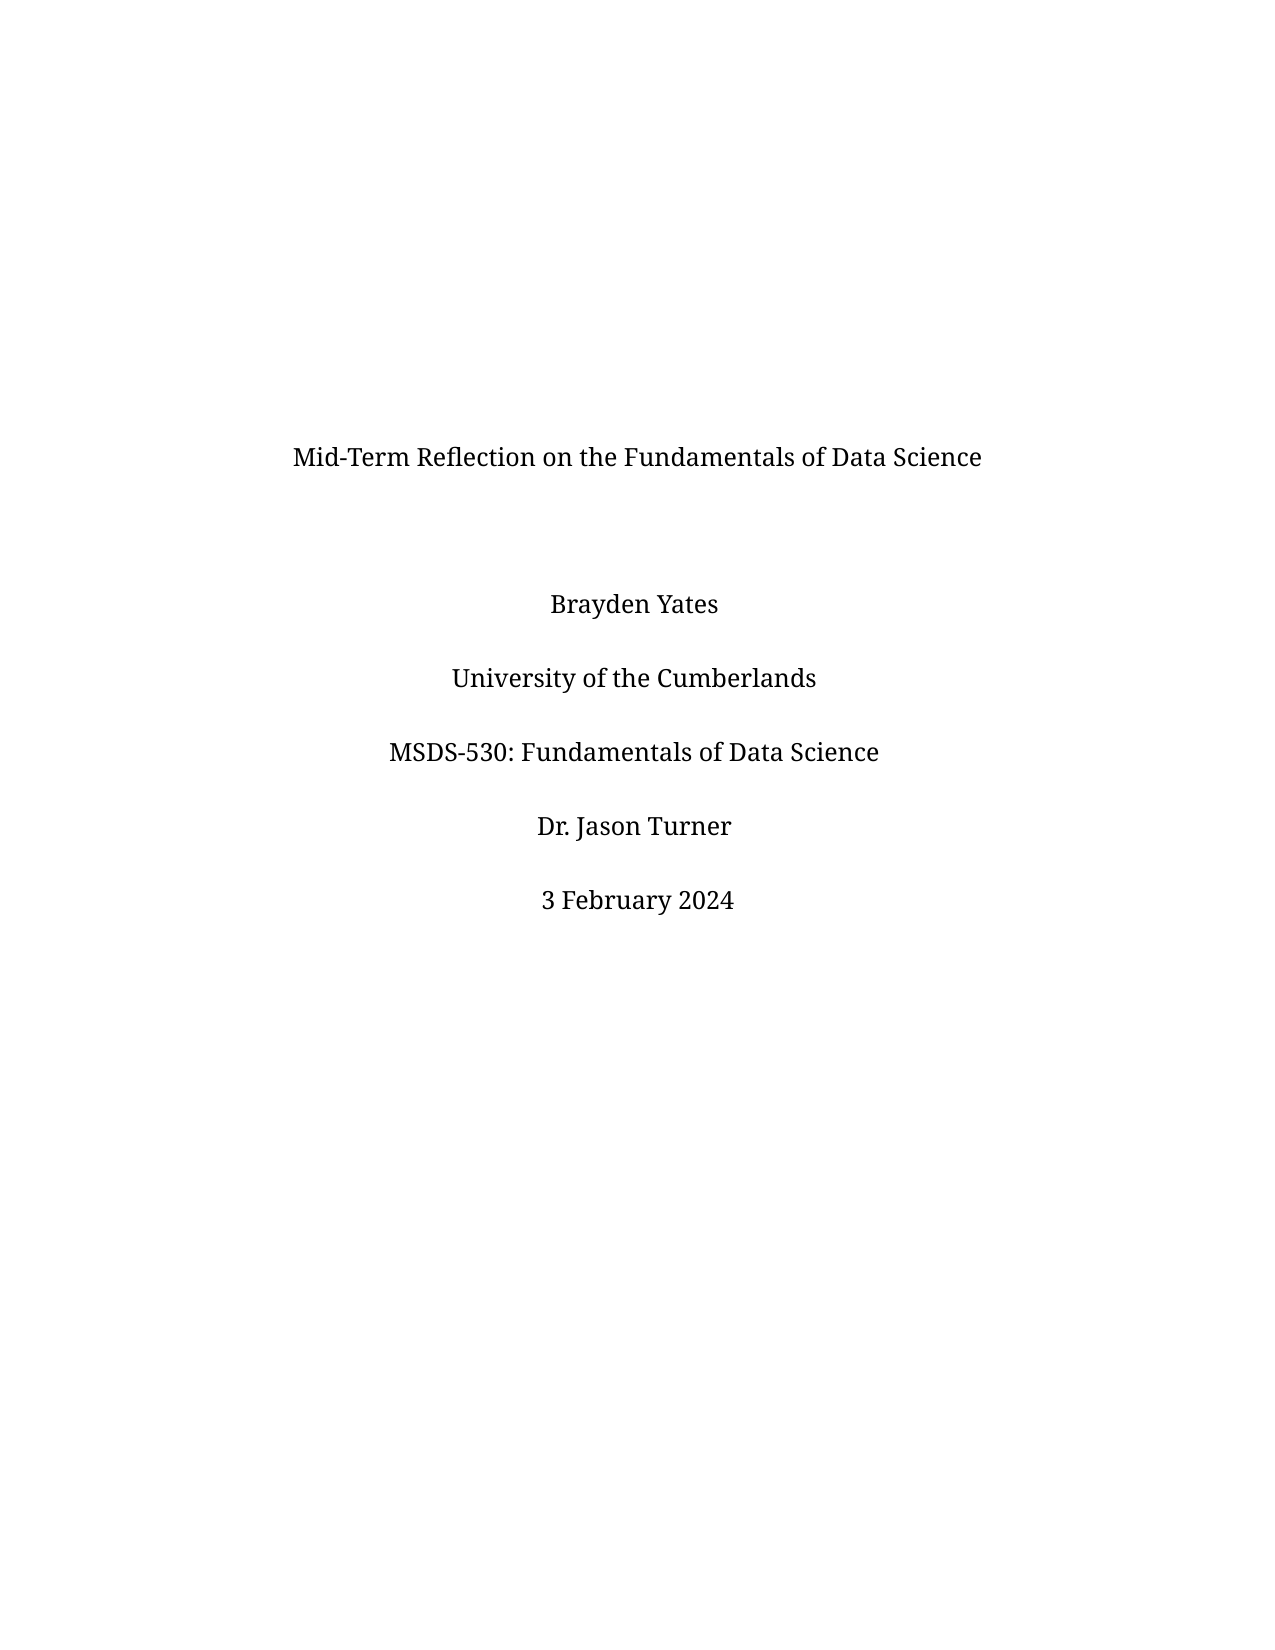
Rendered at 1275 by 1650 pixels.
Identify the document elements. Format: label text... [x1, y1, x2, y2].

text Brayden Yates [118, 562, 1157, 621]
text 3 February 2024 [118, 858, 1157, 917]
text MSDS-530: Fundamentals of Data Science [118, 710, 1157, 769]
text University of the Cumberlands [118, 636, 1157, 695]
text Dr. Jason Turner [118, 784, 1157, 843]
text Mid-Term Reflection on the Fundamentals of Data Science [118, 414, 1157, 473]
